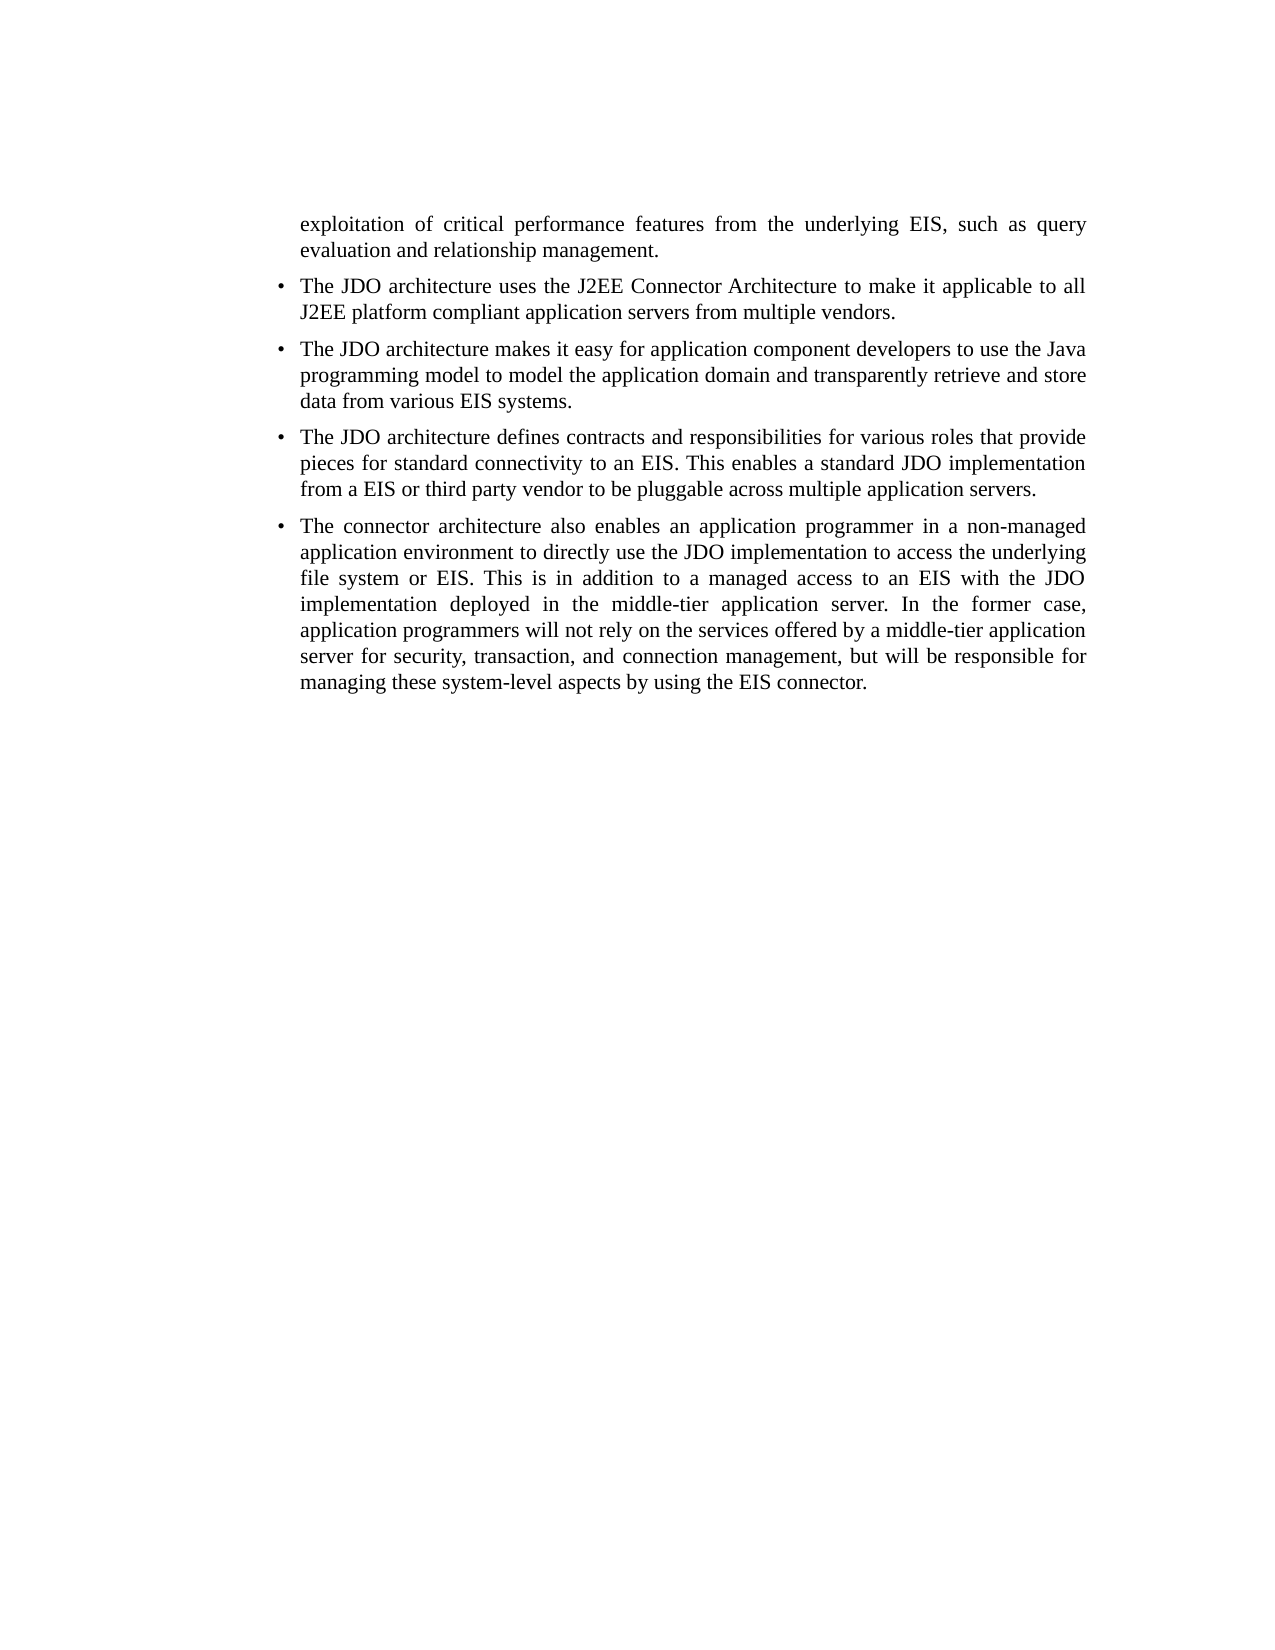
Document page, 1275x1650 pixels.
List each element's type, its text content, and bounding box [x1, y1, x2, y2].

text • The JDO architecture defines contracts and responsibilities for various roles that provide pieces for standard connectivity to an EIS. This enables a standard JDO implementation from a EIS or third party vendor to be pluggable across multiple application servers. [277, 423, 1087, 502]
text exploitation of critical performance features from the underlying EIS, such as query evaluation and relationship management. [277, 210, 1087, 262]
text • The JDO architecture makes it easy for application component developers to use the Java programming model to model the application domain and transparently retrieve and store data from various EIS systems. [277, 335, 1087, 413]
text • The JDO architecture uses the J2EE Connector Architecture to make it applicable to all J2EE platform compliant application servers from multiple vendors. [277, 272, 1087, 324]
text • The connector architecture also enables an application programmer in a non-managed application environment to directly use the JDO implementation to access the underlying file system or EIS. This is in addition to a managed access to an EIS with the JDO implementation deployed in the middle-tier application server. In the former case, application programmers will not rely on the services offered by a middle-tier application server for security, transaction, and connection management, but will be responsible for managing these system-level aspects by using the EIS connector. [277, 512, 1087, 694]
